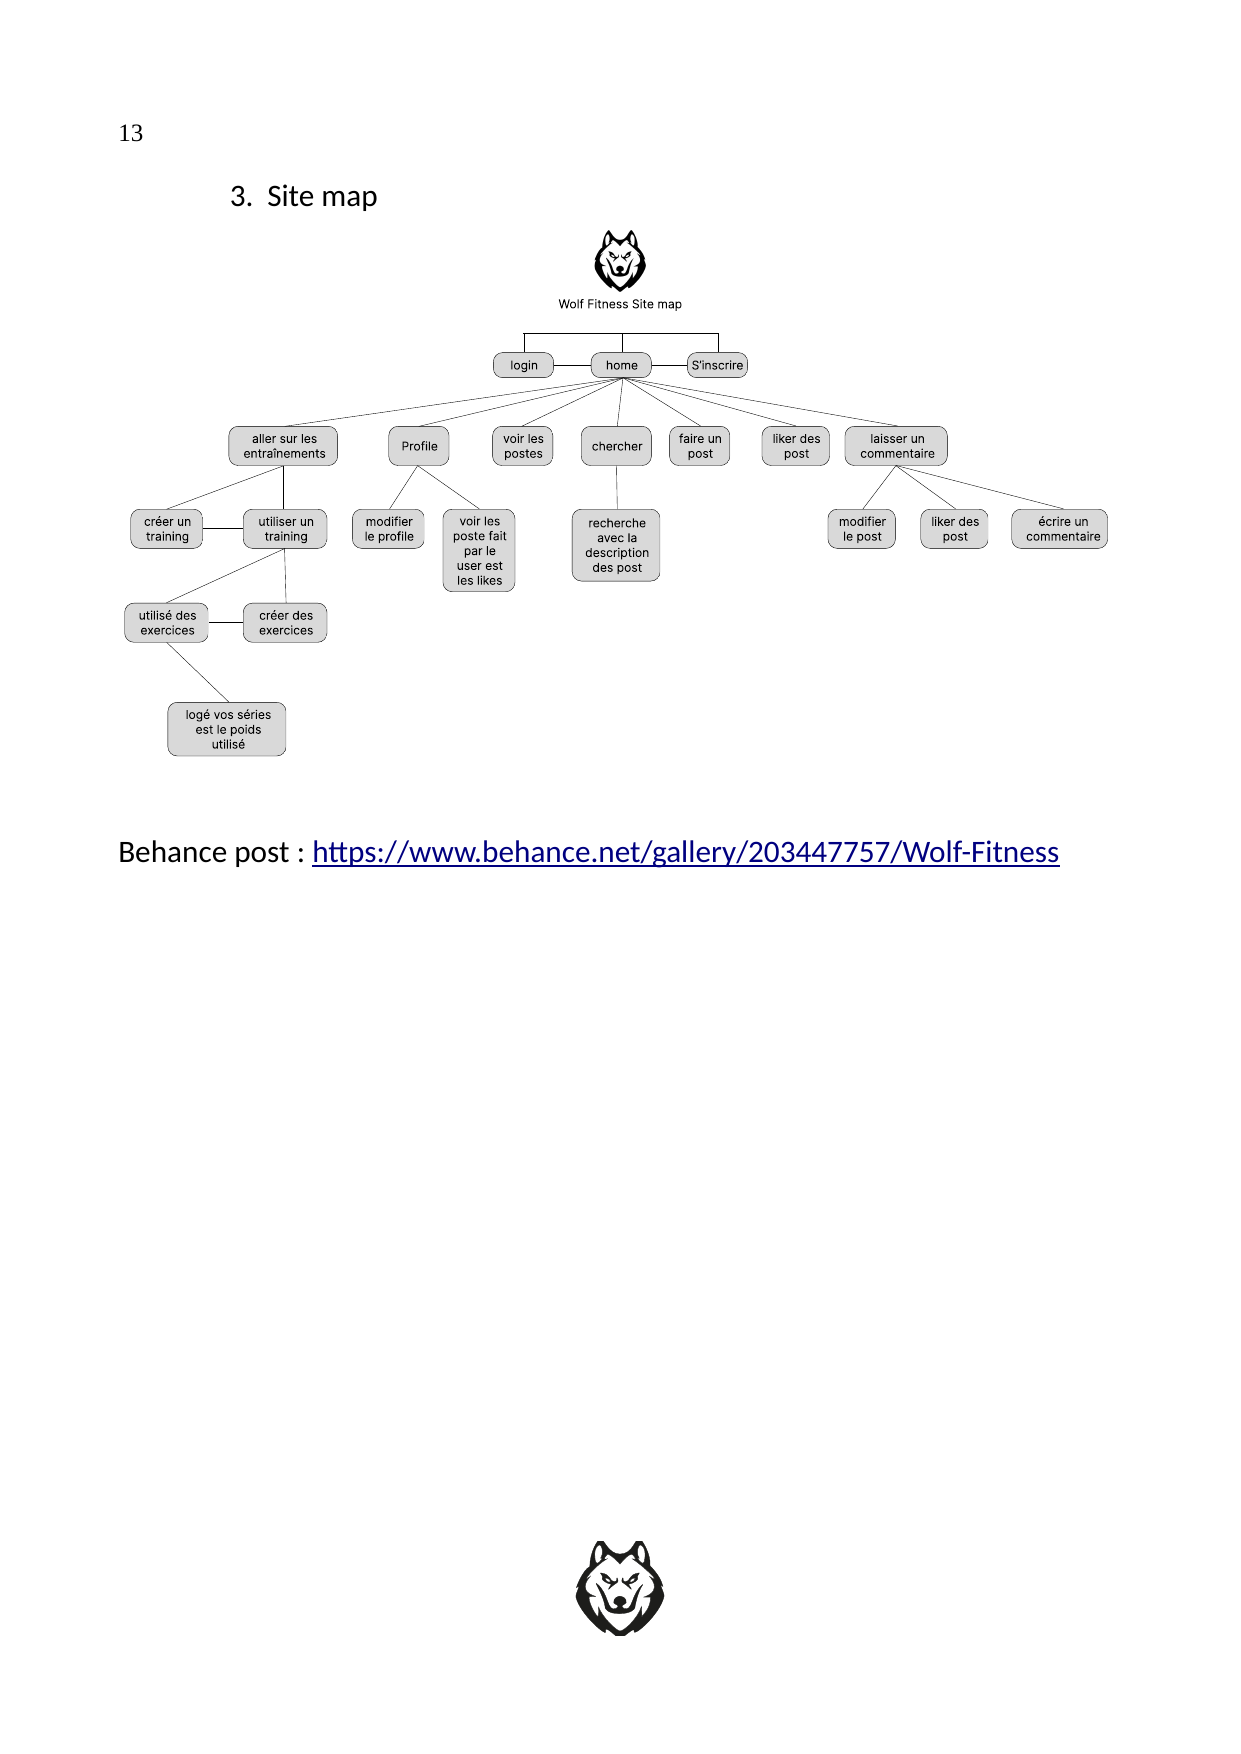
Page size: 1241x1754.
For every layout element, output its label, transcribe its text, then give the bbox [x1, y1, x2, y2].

list Site map [229, 176, 1122, 214]
text Behance post : https://www.behance.net/gallery/203447757/Wolf-Fitness [118, 832, 1122, 871]
